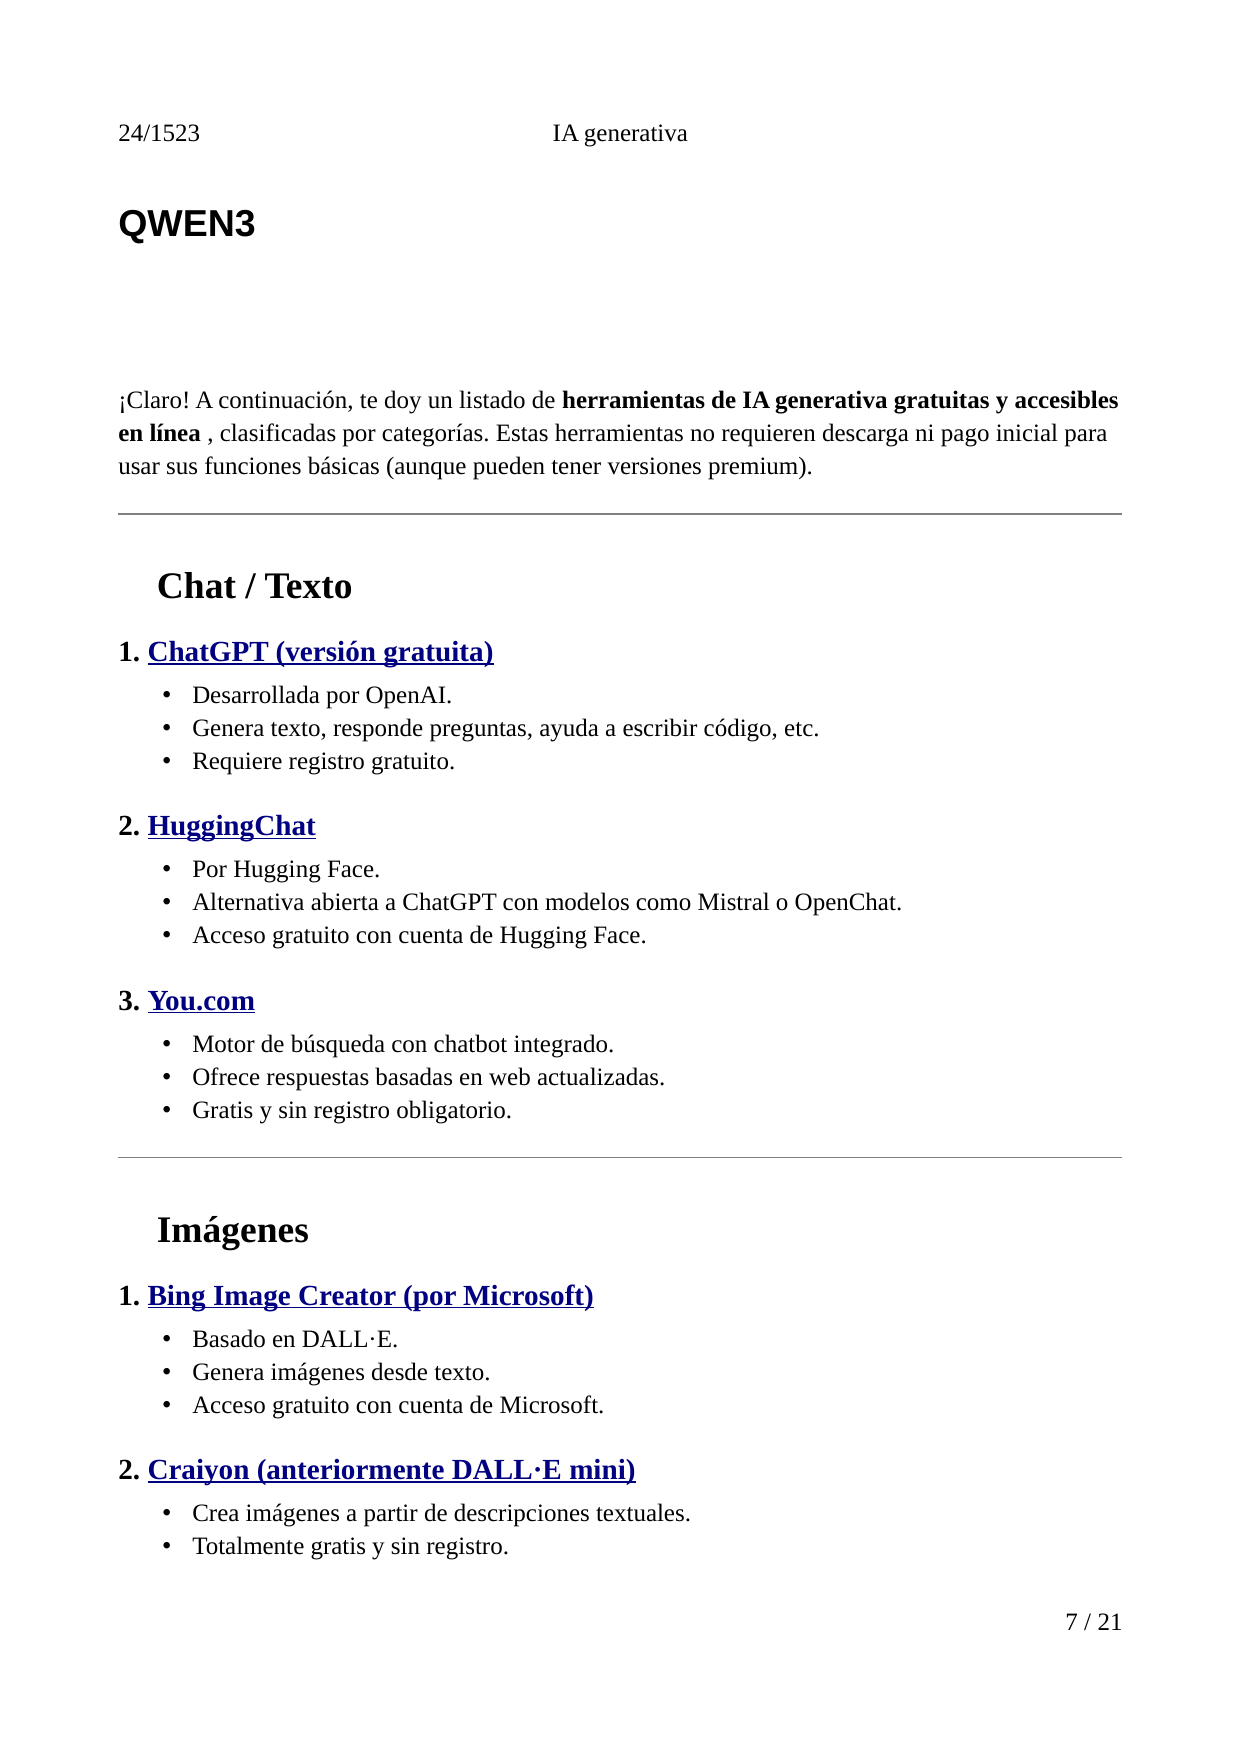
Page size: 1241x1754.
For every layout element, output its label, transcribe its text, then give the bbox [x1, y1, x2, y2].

subtitle 3. You.com [118, 983, 1122, 1016]
list Ofrece respuestas basadas en web actualizadas. [162, 1062, 1122, 1091]
list Requiere registro gratuito. [162, 746, 1122, 775]
list Basado en DALL·E. [162, 1324, 1122, 1352]
list Acceso gratuito con cuenta de Microsoft. [162, 1390, 1122, 1418]
list Alternativa abierta a ChatGPT con modelos como Mistral o OpenChat. [162, 887, 1122, 916]
text ¡Claro! A continuación, te doy un listado de herramientas de IA generativa gratuitas y accesibles en línea , clasificadas por categorías. Estas herramientas no requieren descarga ni pago inicial para usar sus funciones básicas (aunque pueden tener versiones premium). [118, 385, 1122, 480]
subtitle QWEN3 [118, 201, 1122, 244]
subtitle 2. HuggingChat [118, 808, 1122, 842]
subtitle 🤖 Chat / Texto [118, 564, 1122, 607]
list Totalmente gratis y sin registro. [162, 1531, 1122, 1560]
list Gratis y sin registro obligatorio. [162, 1095, 1122, 1123]
list Acceso gratuito con cuenta de Hugging Face. [162, 921, 1122, 949]
subtitle 🎨 Imágenes [118, 1207, 1122, 1251]
subtitle 2. Craiyon (anteriormente DALL·E mini) [118, 1452, 1122, 1486]
subtitle 1. Bing Image Creator (por Microsoft) [118, 1278, 1122, 1311]
list Motor de búsqueda con chatbot integrado. [162, 1029, 1122, 1057]
list Genera texto, responde preguntas, ayuda a escribir código, etc. [162, 713, 1122, 742]
list Crea imágenes a partir de descripciones textuales. [162, 1498, 1122, 1527]
subtitle 1. ChatGPT (versión gratuita) [118, 634, 1122, 668]
list Por Hugging Face. [162, 854, 1122, 883]
list Desarrollada por OpenAI. [162, 680, 1122, 709]
list Genera imágenes desde texto. [162, 1357, 1122, 1386]
